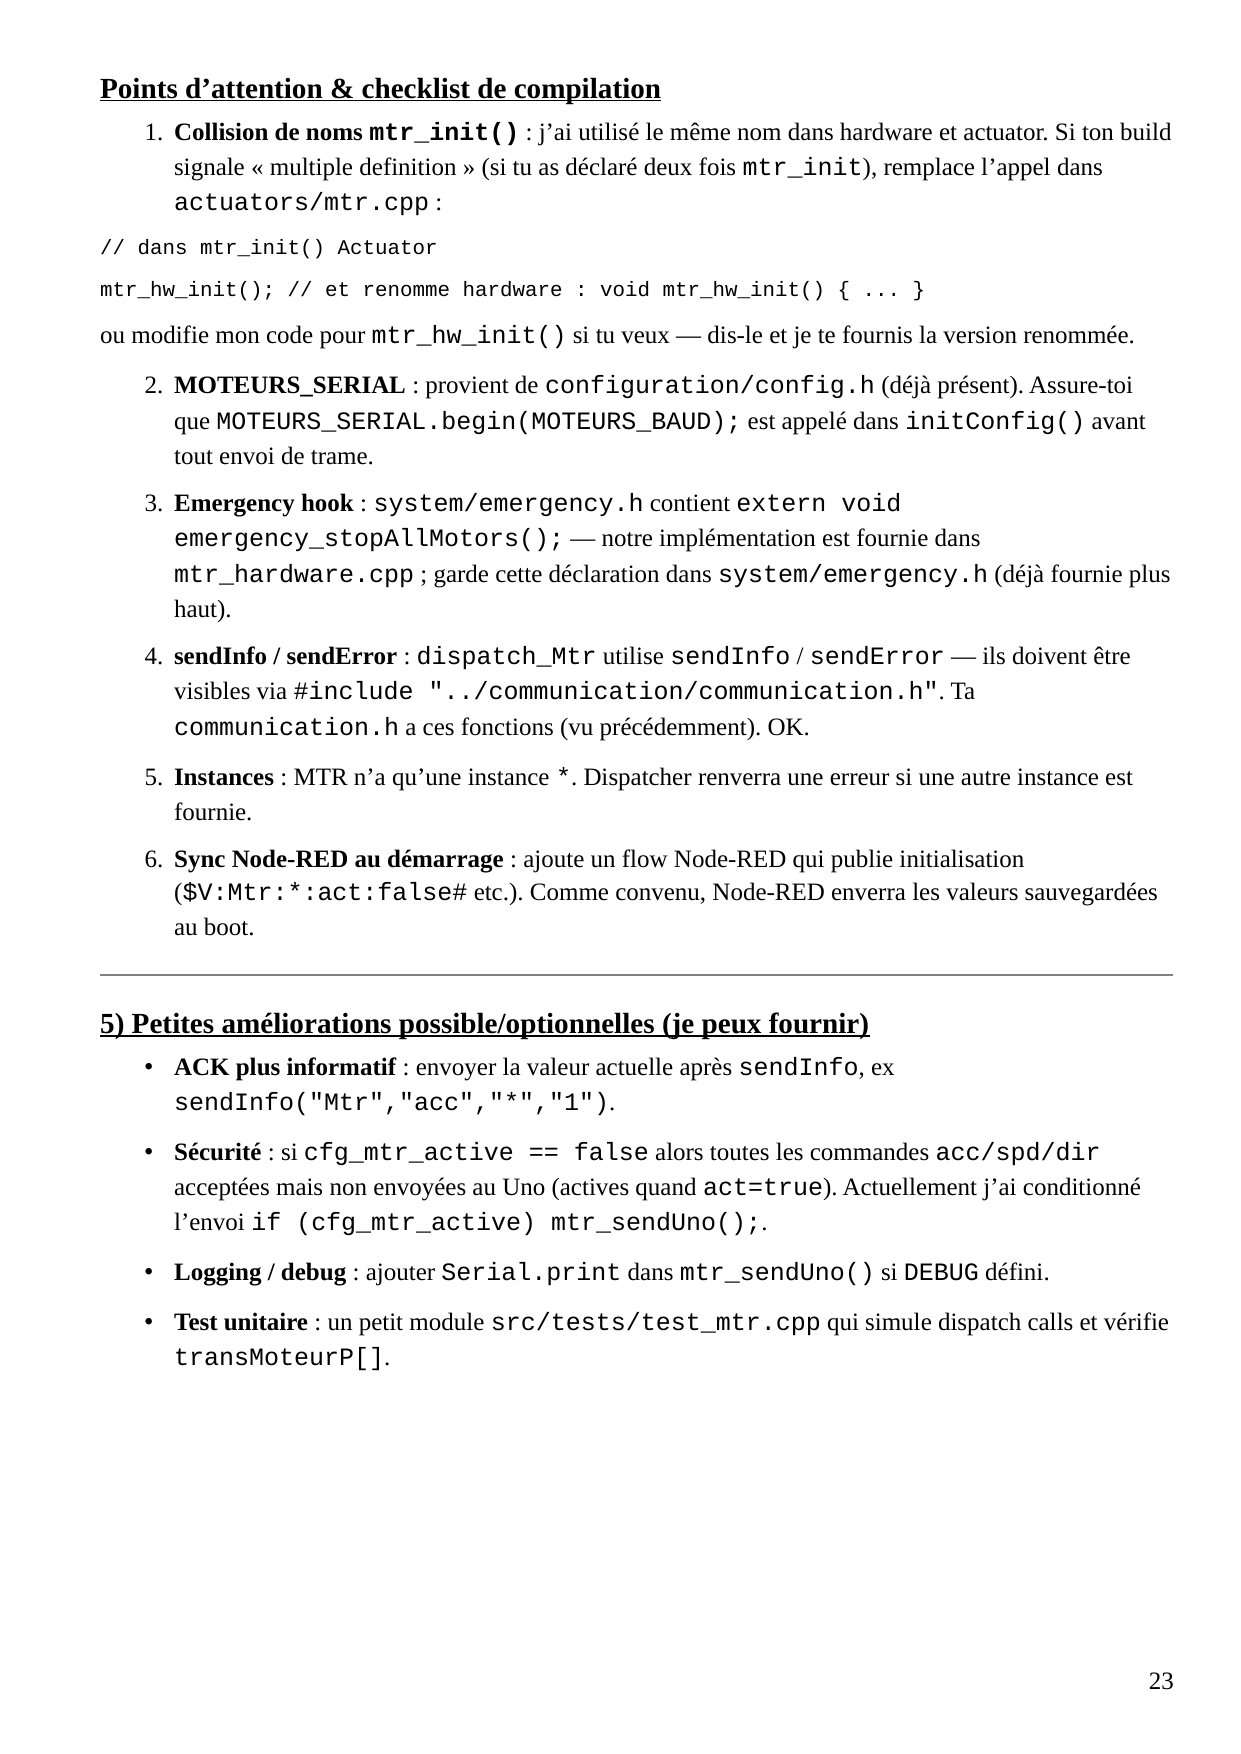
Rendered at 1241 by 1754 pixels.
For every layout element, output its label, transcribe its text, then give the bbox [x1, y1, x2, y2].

list ACK plus informatif : envoyer la valeur actuelle après sendInfo, ex sendInfo("Mtr","acc","*","1"). [144, 1052, 1173, 1118]
list MOTEURS_SERIAL : provient de configuration/config.h (déjà présent). Assure-toi que MOTEURS_SERIAL.begin(MOTEURS_BAUD); est appelé dans initConfig() avant tout envoi de trame. [144, 371, 1173, 469]
list Emergency hook : system/emergency.h contient extern void emergency_stopAllMotors(); — notre implémentation est fournie dans mtr_hardware.cpp ; garde cette déclaration dans system/emergency.h (déjà fournie plus haut). [144, 488, 1173, 622]
text // dans mtr_init() Actuator [100, 237, 1173, 261]
list Logging / debug : ajouter Serial.print dans mtr_sendUno() si DEBUG défini. [144, 1257, 1173, 1288]
list Collision de noms mtr_init() : j’ai utilisé le même nom dans hardware et actuator. Si ton build signale « multiple definition » (si tu as déclaré deux fois mtr_init), remplace l’appel dans actuators/mtr.cpp : [144, 117, 1173, 218]
list Instances : MTR n’a qu’une instance *. Dispatcher renverra une erreur si une autre instance est fournie. [144, 762, 1173, 825]
list Test unitaire : un petit module src/tests/test_mtr.cpp qui simule dispatch calls et vérifie transMoteurP[]. [144, 1307, 1173, 1373]
list Sync Node-RED au démarrage : ajoute un flow Node-RED qui publie initialisation ($V:Mtr:*:act:false# etc.). Comme convenu, Node-RED enverra les valeurs sauvegardées au boot. [144, 844, 1173, 941]
list Sécurité : si cfg_mtr_active == false alors toutes les commandes acc/spd/dir acceptées mais non envoyées au Uno (actives quand act=true). Actuellement j’ai conditionné l’envoi if (cfg_mtr_active) mtr_sendUno();. [144, 1137, 1173, 1238]
subtitle 5) Petites améliorations possible/optionnelles (je peux fournir) [100, 1006, 1173, 1039]
subtitle Points d’attention & checklist de compilation [100, 71, 1173, 104]
text ou modifie mon code pour mtr_hw_init() si tu veux — dis-le et je te fournis la version renommée. [100, 321, 1173, 351]
list sendInfo / sendError : dispatch_Mtr utilise sendInfo / sendError — ils doivent être visibles via #include "../communication/communication.h". Ta communication.h a ces fonctions (vu précédemment). OK. [144, 641, 1173, 742]
text mtr_hw_init(); // et renomme hardware : void mtr_hw_init() { ... } [100, 279, 1173, 302]
